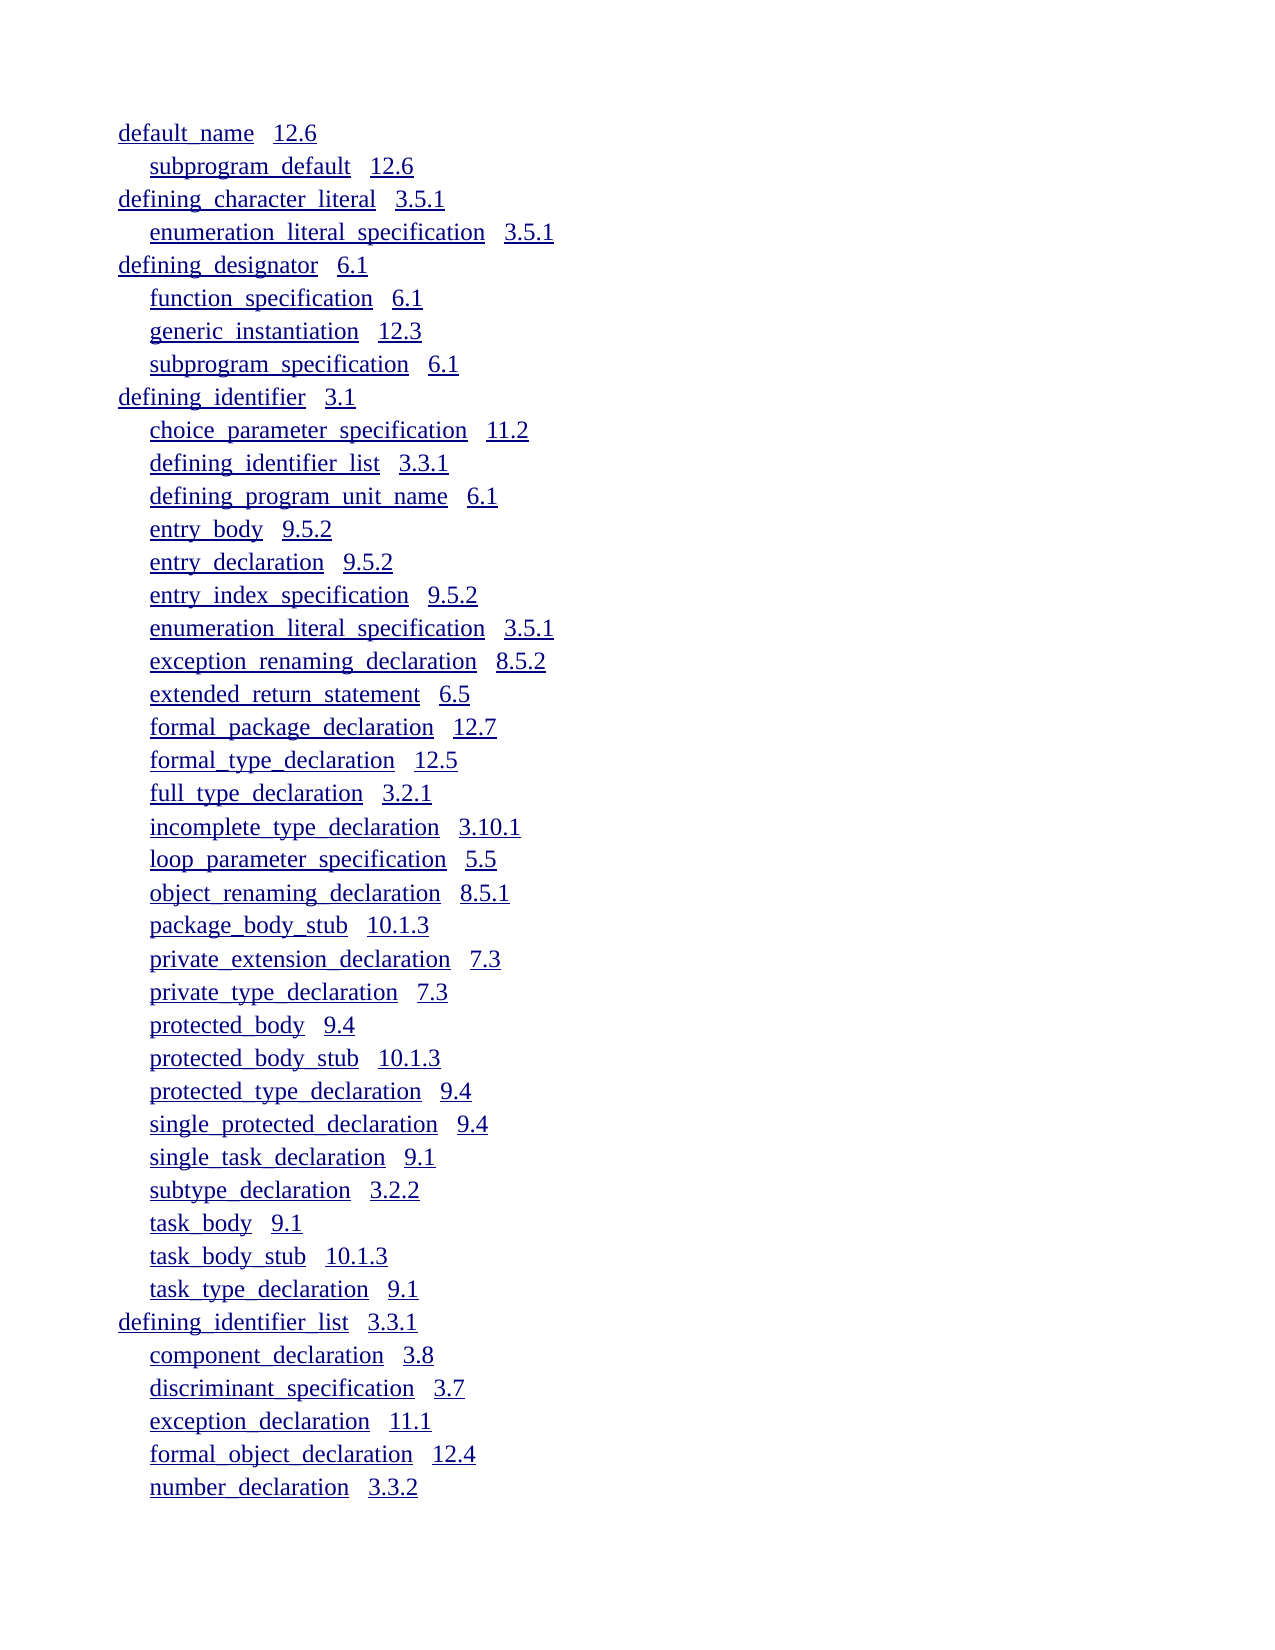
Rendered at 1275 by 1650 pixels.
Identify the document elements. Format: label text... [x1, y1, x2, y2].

text defining_identifier 3.1 choice_parameter_specification 11.2 defining_identifier_list 3.3.1 defining_program_unit_name 6.1 entry_body 9.5.2 entry_declaration 9.5.2 entry_index_specification 9.5.2 enumeration_literal_specification 3.5.1 exception_renaming_declaration 8.5.2 extended_return_statement 6.5 formal_package_declaration 12.7 formal_type_declaration 12.5 full_type_declaration 3.2.1 incomplete_type_declaration 3.10.1 loop_parameter_specification 5.5 object_renaming_declaration 8.5.1 package_body_stub 10.1.3 private_extension_declaration 7.3 private_type_declaration 7.3 protected_body 9.4 protected_body_stub 10.1.3 protected_type_declaration 9.4 single_protected_declaration 9.4 single_task_declaration 9.1 subtype_declaration 3.2.2 task_body 9.1 task_body_stub 10.1.3 task_type_declaration 9.1 [118, 382, 1157, 1303]
text default_name 12.6 subprogram_default 12.6 [118, 118, 1157, 180]
text defining_designator 6.1 function_specification 6.1 generic_instantiation 12.3 subprogram_specification 6.1 [118, 250, 1157, 378]
text defining_identifier_list 3.3.1 component_declaration 3.8 discriminant_specification 3.7 exception_declaration 11.1 formal_object_declaration 12.4 number_declaration 3.3.2 [118, 1307, 1157, 1501]
text defining_character_literal 3.5.1 enumeration_literal_specification 3.5.1 [118, 184, 1157, 246]
